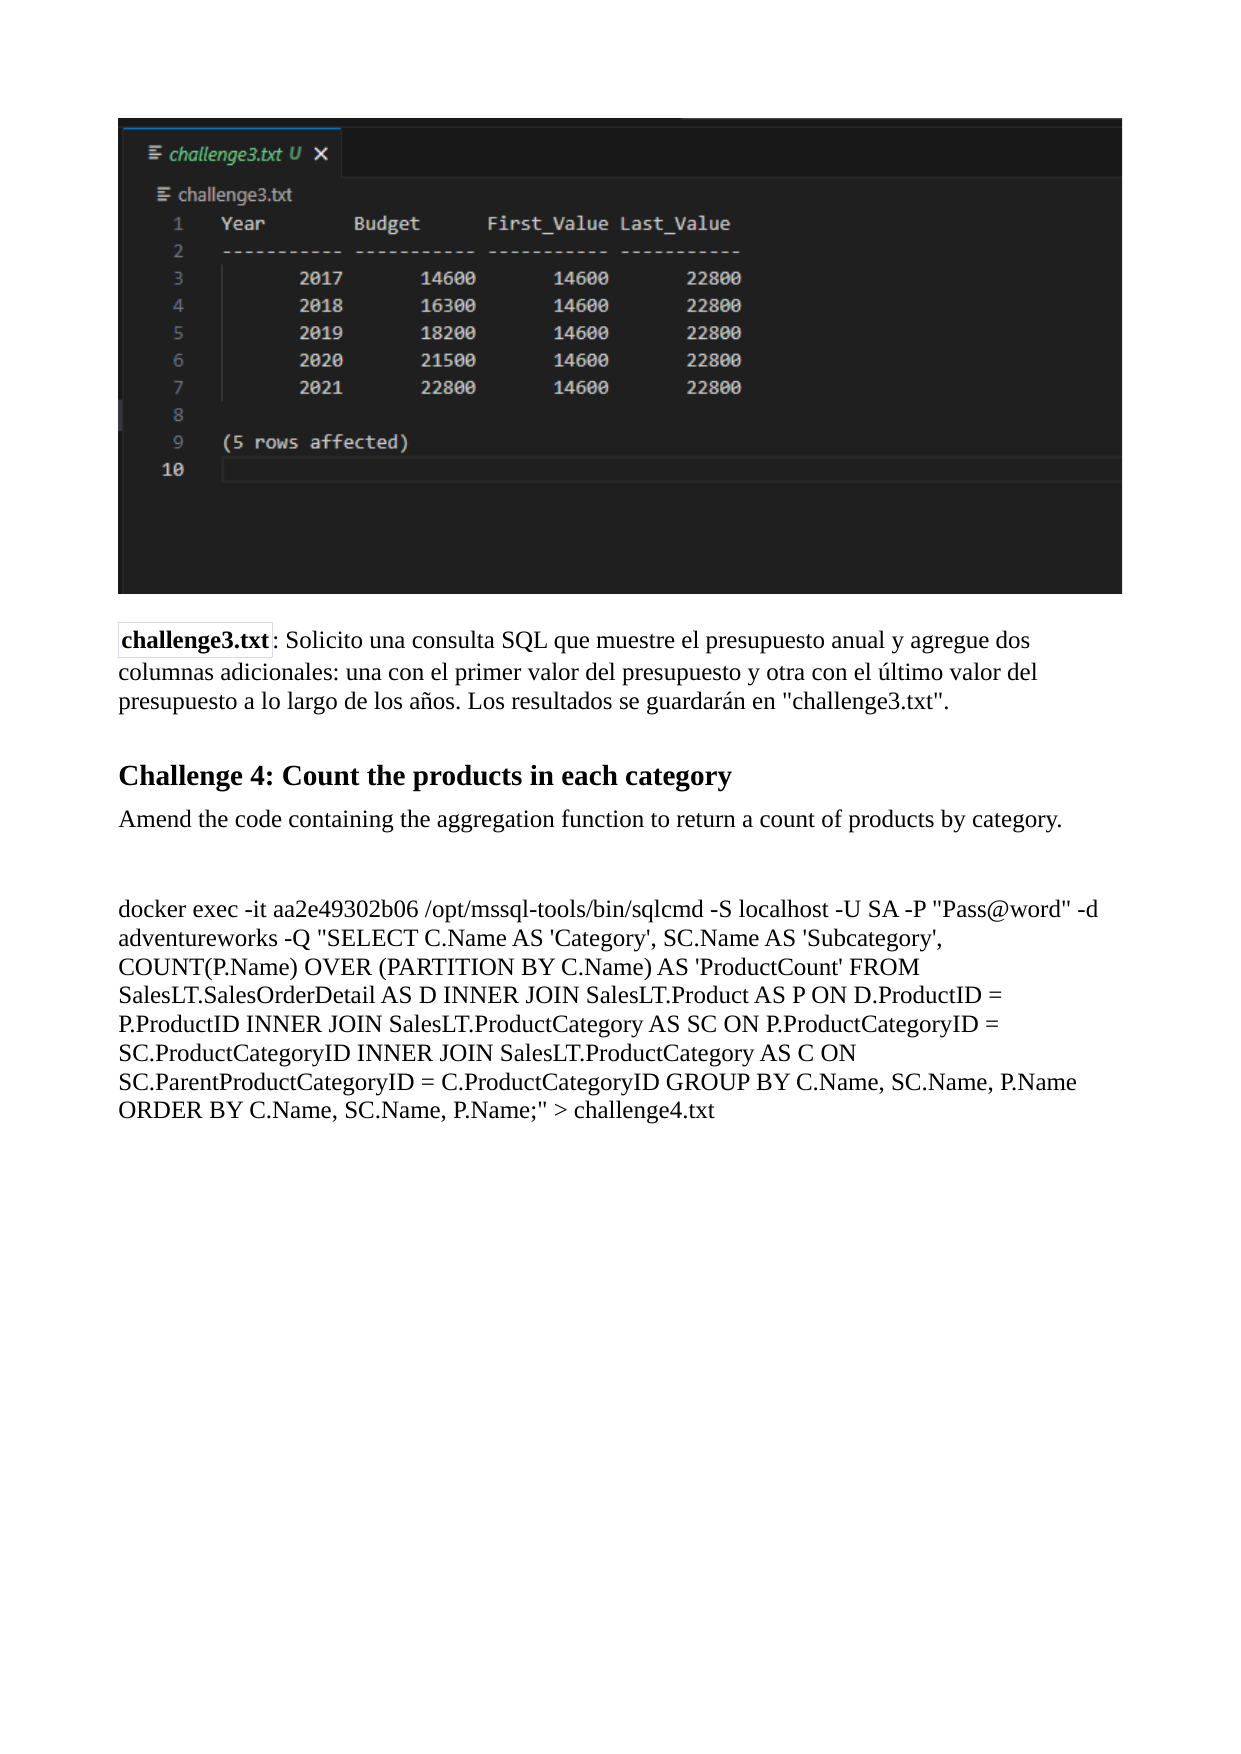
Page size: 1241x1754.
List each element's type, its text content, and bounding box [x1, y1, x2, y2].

text challenge3.txt: Solicito una consulta SQL que muestre el presupuesto anual y agregue dos columnas adicionales: una con el primer valor del presupuesto y otra con el último valor del presupuesto a lo largo de los años. Los resultados se guardarán en "challenge3.txt". [118, 622, 1122, 714]
text docker exec -it aa2e49302b06 /opt/mssql-tools/bin/sqlcmd -S localhost -U SA -P "Pass@word" -d adventureworks -Q "SELECT C.Name AS 'Category', SC.Name AS 'Subcategory', COUNT(P.Name) OVER (PARTITION BY C.Name) AS 'ProductCount' FROM SalesLT.SalesOrderDetail AS D INNER JOIN SalesLT.Product AS P ON D.ProductID = P.ProductID INNER JOIN SalesLT.ProductCategory AS SC ON P.ProductCategoryID = SC.ProductCategoryID INNER JOIN SalesLT.ProductCategory AS C ON SC.ParentProductCategoryID = C.ProductCategoryID GROUP BY C.Name, SC.Name, P.Name ORDER BY C.Name, SC.Name, P.Name;" > challenge4.txt [118, 894, 1122, 1124]
text Amend the code containing the aggregation function to return a count of products by category. [118, 804, 1122, 833]
subtitle Challenge 4: Count the products in each category [118, 758, 1122, 791]
picture [118, 118, 1123, 594]
